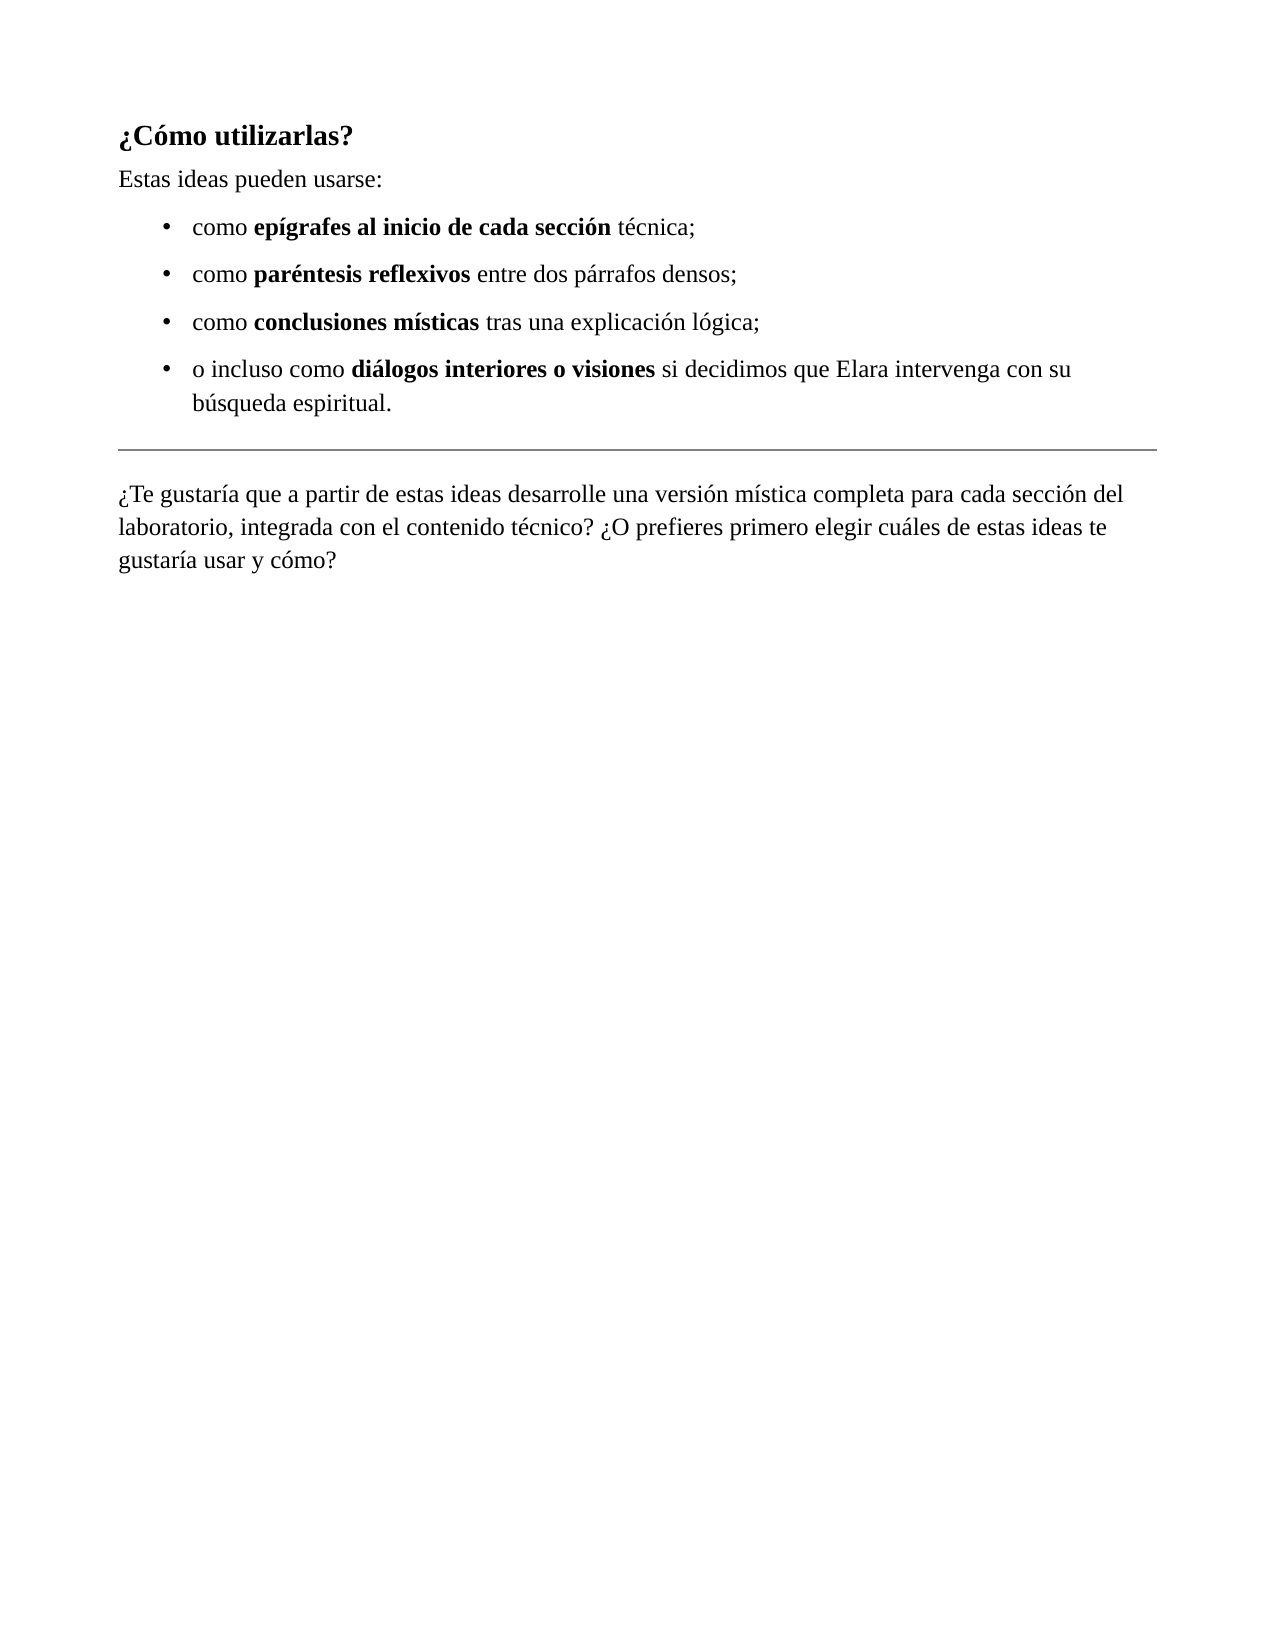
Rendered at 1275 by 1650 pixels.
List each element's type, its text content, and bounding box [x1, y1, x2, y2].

list como paréntesis reflexivos entre dos párrafos densos; [162, 259, 1157, 288]
list o incluso como diálogos interiores o visiones si decidimos que Elara intervenga con su búsqueda espiritual. [162, 354, 1157, 416]
list como conclusiones místicas tras una explicación lógica; [162, 307, 1157, 336]
text Estas ideas pueden usarse: [118, 164, 1157, 193]
text ¿Te gustaría que a partir de estas ideas desarrolle una versión mística completa para cada sección del laboratorio, integrada con el contenido técnico? ¿O prefieres primero elegir cuáles de estas ideas te gustaría usar y cómo? [118, 479, 1157, 574]
list como epígrafes al inicio de cada sección técnica; [162, 212, 1157, 241]
subtitle ¿Cómo utilizarlas? [118, 118, 1157, 152]
